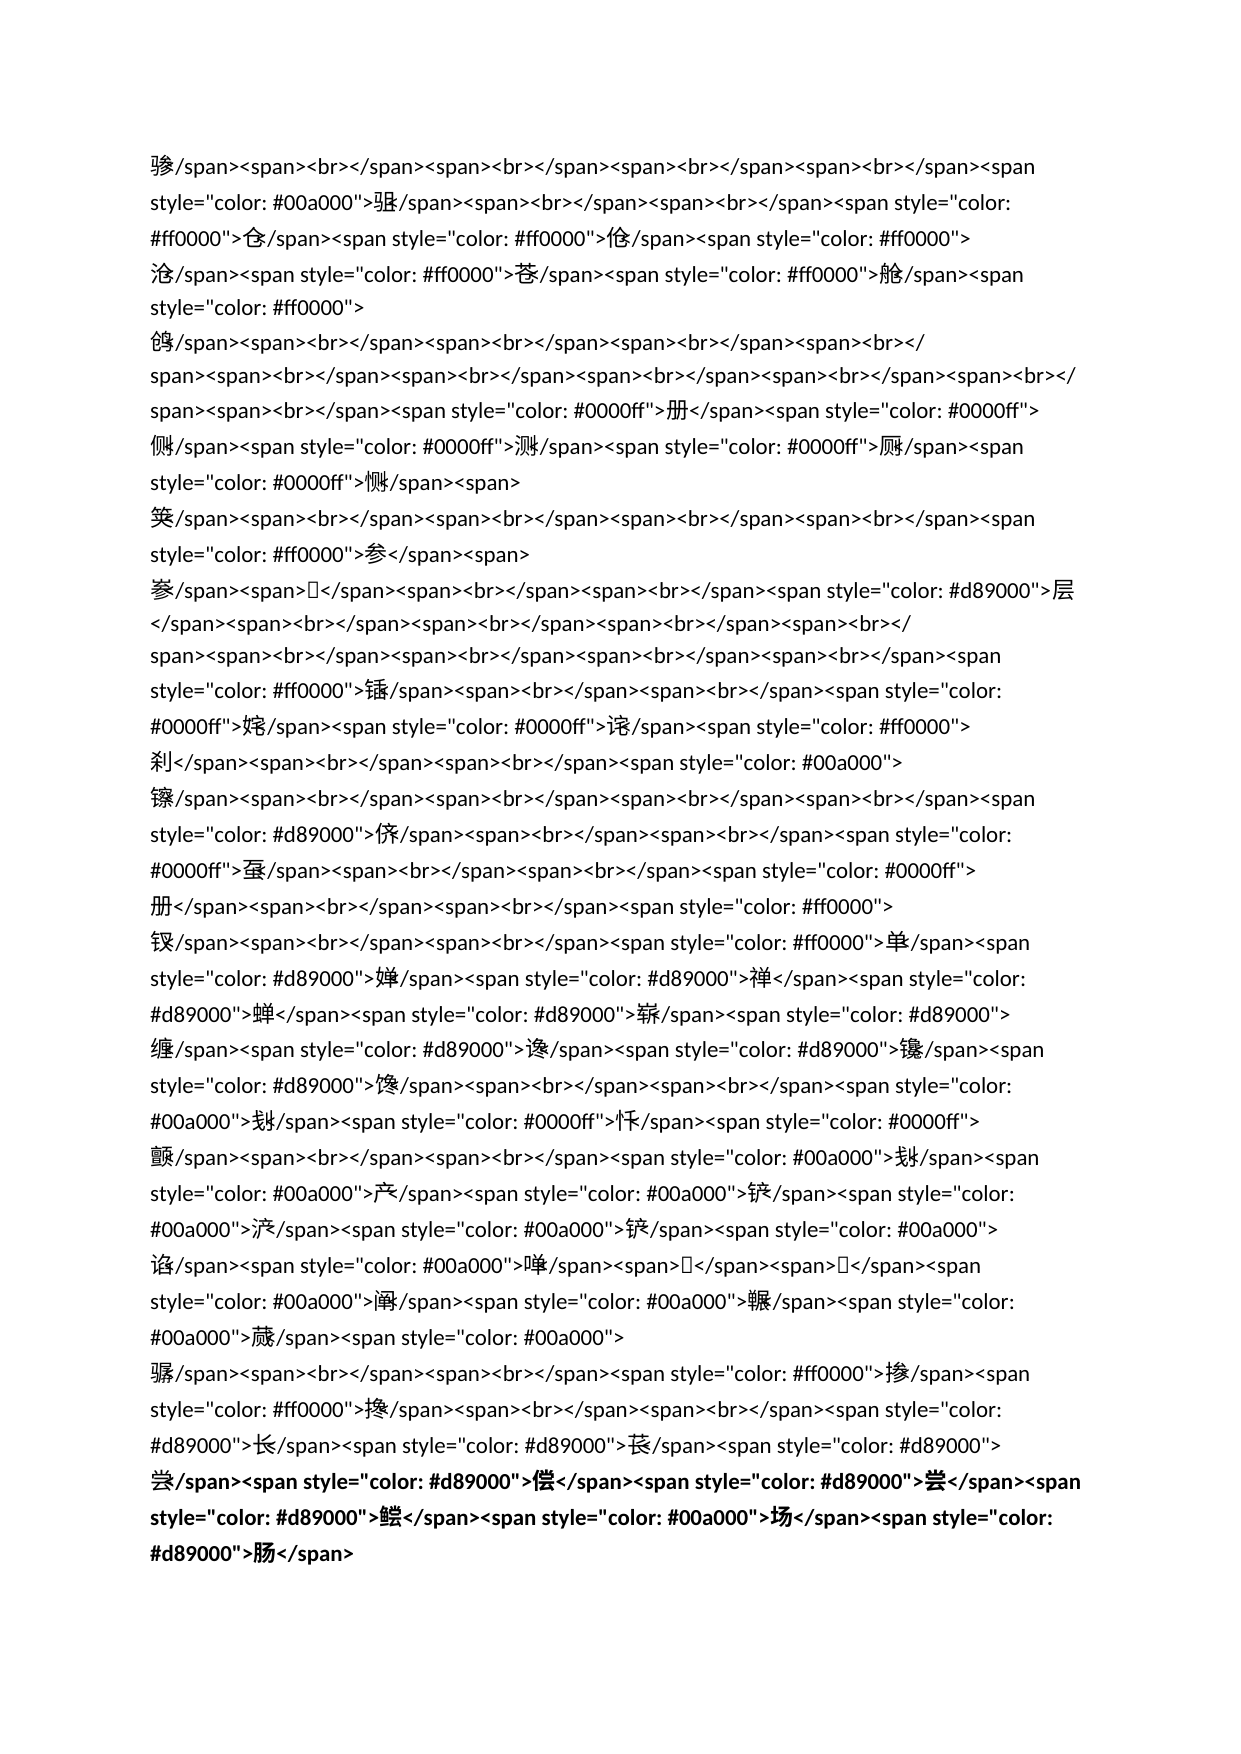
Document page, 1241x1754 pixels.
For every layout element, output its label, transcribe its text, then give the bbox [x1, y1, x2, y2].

text 骖</span><span><br></span><span><br></span><span><br></span><span><br></span><span style="color: #00a000">驵</span><span><br></span><span><br></span><span style="color: #ff0000">仓</span><span style="color: #ff0000">伧</span><span style="color: #ff0000">沧</span><span style="color: #ff0000">苍</span><span style="color: #ff0000">舱</span><span style="color: #ff0000">鸧</span><span><br></span><span><br></span><span><br></span><span><br></span><span><br></span><span><br></span><span><br></span><span><br></span><span><br></span><span><br></span><span style="color: #0000ff">册</span><span style="color: #0000ff">侧</span><span style="color: #0000ff">测</span><span style="color: #0000ff">厕</span><span style="color: #0000ff">恻</span><span>䇲</span><span><br></span><span><br></span><span><br></span><span><br></span><span style="color: #ff0000">参</span><span>㟥</span><span>𥮾</span><span><br></span><span><br></span><span style="color: #d89000">层</span><span><br></span><span><br></span><span><br></span><span><br></span><span><br></span><span><br></span><span><br></span><span><br></span><span style="color: #ff0000">锸</span><span><br></span><span><br></span><span style="color: #0000ff">姹</span><span style="color: #0000ff">诧</span><span style="color: #ff0000">刹</span><span><br></span><span><br></span><span style="color: #00a000">镲</span><span><br></span><span><br></span><span><br></span><span><br></span><span style="color: #d89000">侪</span><span><br></span><span><br></span><span style="color: #0000ff">虿</span><span><br></span><span><br></span><span style="color: #0000ff">册</span><span><br></span><span><br></span><span style="color: #ff0000">钗</span><span><br></span><span><br></span><span style="color: #ff0000">单</span><span style="color: #d89000">婵</span><span style="color: #d89000">禅</span><span style="color: #d89000">蝉</span><span style="color: #d89000">崭</span><span style="color: #d89000">缠</span><span style="color: #d89000">谗</span><span style="color: #d89000">镵</span><span style="color: #d89000">馋</span><span><br></span><span><br></span><span style="color: #00a000">刬</span><span style="color: #0000ff">忏</span><span style="color: #0000ff">颤</span><span><br></span><span><br></span><span style="color: #00a000">刬</span><span style="color: #00a000">产</span><span style="color: #00a000">铲</span><span style="color: #00a000">浐</span><span style="color: #00a000">铲</span><span style="color: #00a000">谄</span><span style="color: #00a000">啴</span><span>𪩷</span><span>𦈎</span><span style="color: #00a000">阐</span><span style="color: #00a000">冁</span><span style="color: #00a000">蒇</span><span style="color: #00a000">骣</span><span><br></span><span><br></span><span style="color: #ff0000">掺</span><span style="color: #ff0000">搀</span><span><br></span><span><br></span><span style="color: #d89000">长</span><span style="color: #d89000">苌</span><span style="color: #d89000">尝</span><span style="color: #d89000">偿</span><span style="color: #d89000">尝</span><span style="color: #d89000">鲿</span><span style="color: #00a000">场</span><span style="color: #d89000">肠</span> [150, 150, 1090, 1568]
